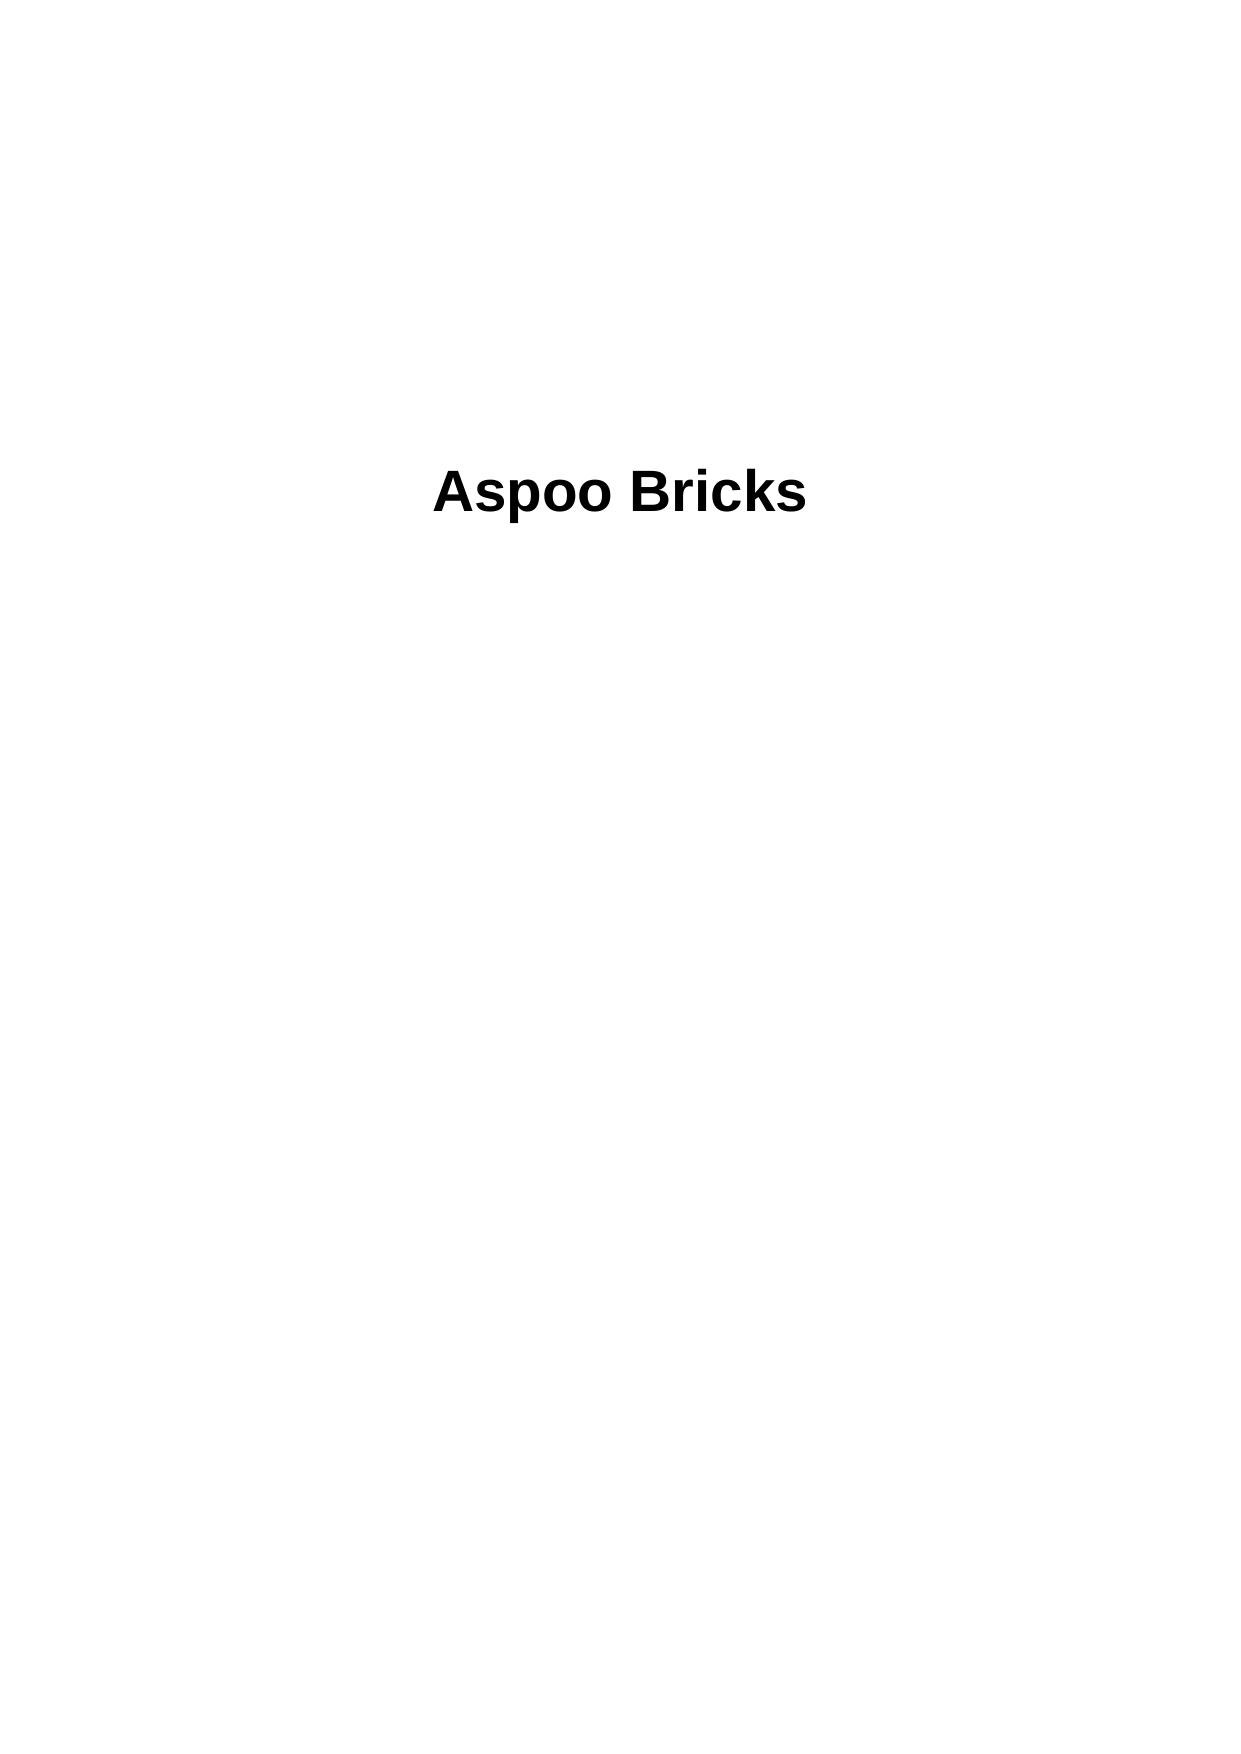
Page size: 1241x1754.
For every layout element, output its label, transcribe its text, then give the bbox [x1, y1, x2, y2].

title Aspoo Bricks [118, 457, 1122, 524]
